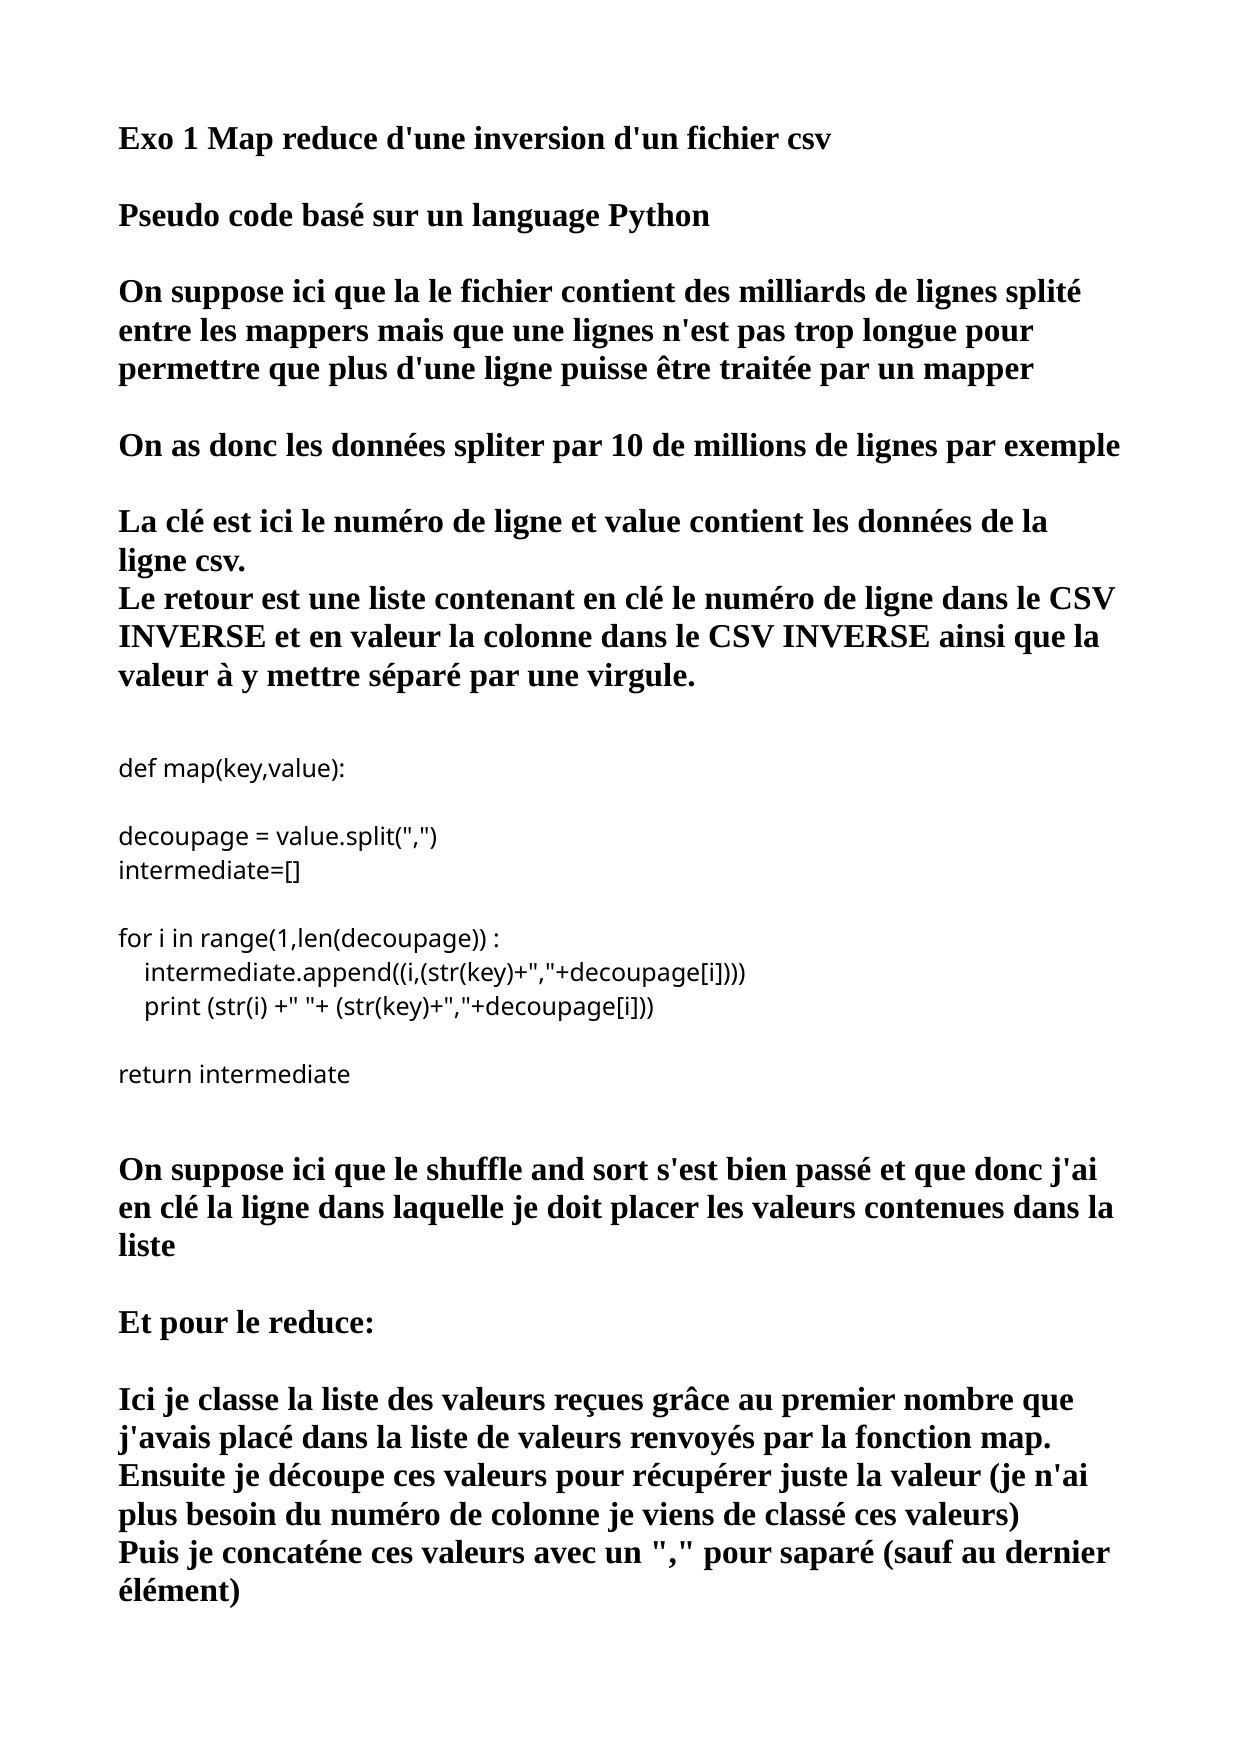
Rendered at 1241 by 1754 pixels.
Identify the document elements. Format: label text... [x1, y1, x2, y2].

text Puis je concaténe ces valeurs avec un "," pour saparé (sauf au dernier élément) [118, 1532, 1122, 1609]
text return intermediate [118, 1057, 1122, 1091]
text On as donc les données spliter par 10 de millions de lignes par exemple [118, 425, 1122, 463]
text for i in range(1,len(decoupage)) : [118, 921, 1122, 955]
text Exo 1 Map reduce d'une inversion d'un fichier csv [118, 118, 1122, 156]
text decoupage = value.split(",") [118, 819, 1122, 853]
text Et pour le reduce: [118, 1302, 1122, 1340]
text Le retour est une liste contenant en clé le numéro de ligne dans le CSV INVERSE et en valeur la colonne dans le CSV INVERSE ainsi que la valeur à y mettre séparé par une virgule. [118, 578, 1122, 693]
text print (str(i) +" "+ (str(key)+","+decoupage[i])) [118, 989, 1122, 1023]
text intermediate=[] [118, 853, 1122, 887]
text intermediate.append((i,(str(key)+","+decoupage[i]))) [118, 955, 1122, 989]
text On suppose ici que le shuffle and sort s'est bien passé et que donc j'ai en clé la ligne dans laquelle je doit placer les valeurs contenues dans la liste [118, 1149, 1122, 1264]
text On suppose ici que la le fichier contient des milliards de lignes splité entre les mappers mais que une lignes n'est pas trop longue pour permettre que plus d'une ligne puisse être traitée par un mapper [118, 271, 1122, 386]
text La clé est ici le numéro de ligne et value contient les données de la ligne csv. [118, 501, 1122, 578]
text def map(key,value): [118, 751, 1122, 785]
text Ici je classe la liste des valeurs reçues grâce au premier nombre que j'avais placé dans la liste de valeurs renvoyés par la fonction map. [118, 1379, 1122, 1455]
text Pseudo code basé sur un language Python [118, 195, 1122, 233]
text Ensuite je découpe ces valeurs pour récupérer juste la valeur (je n'ai plus besoin du numéro de colonne je viens de classé ces valeurs) [118, 1455, 1122, 1532]
